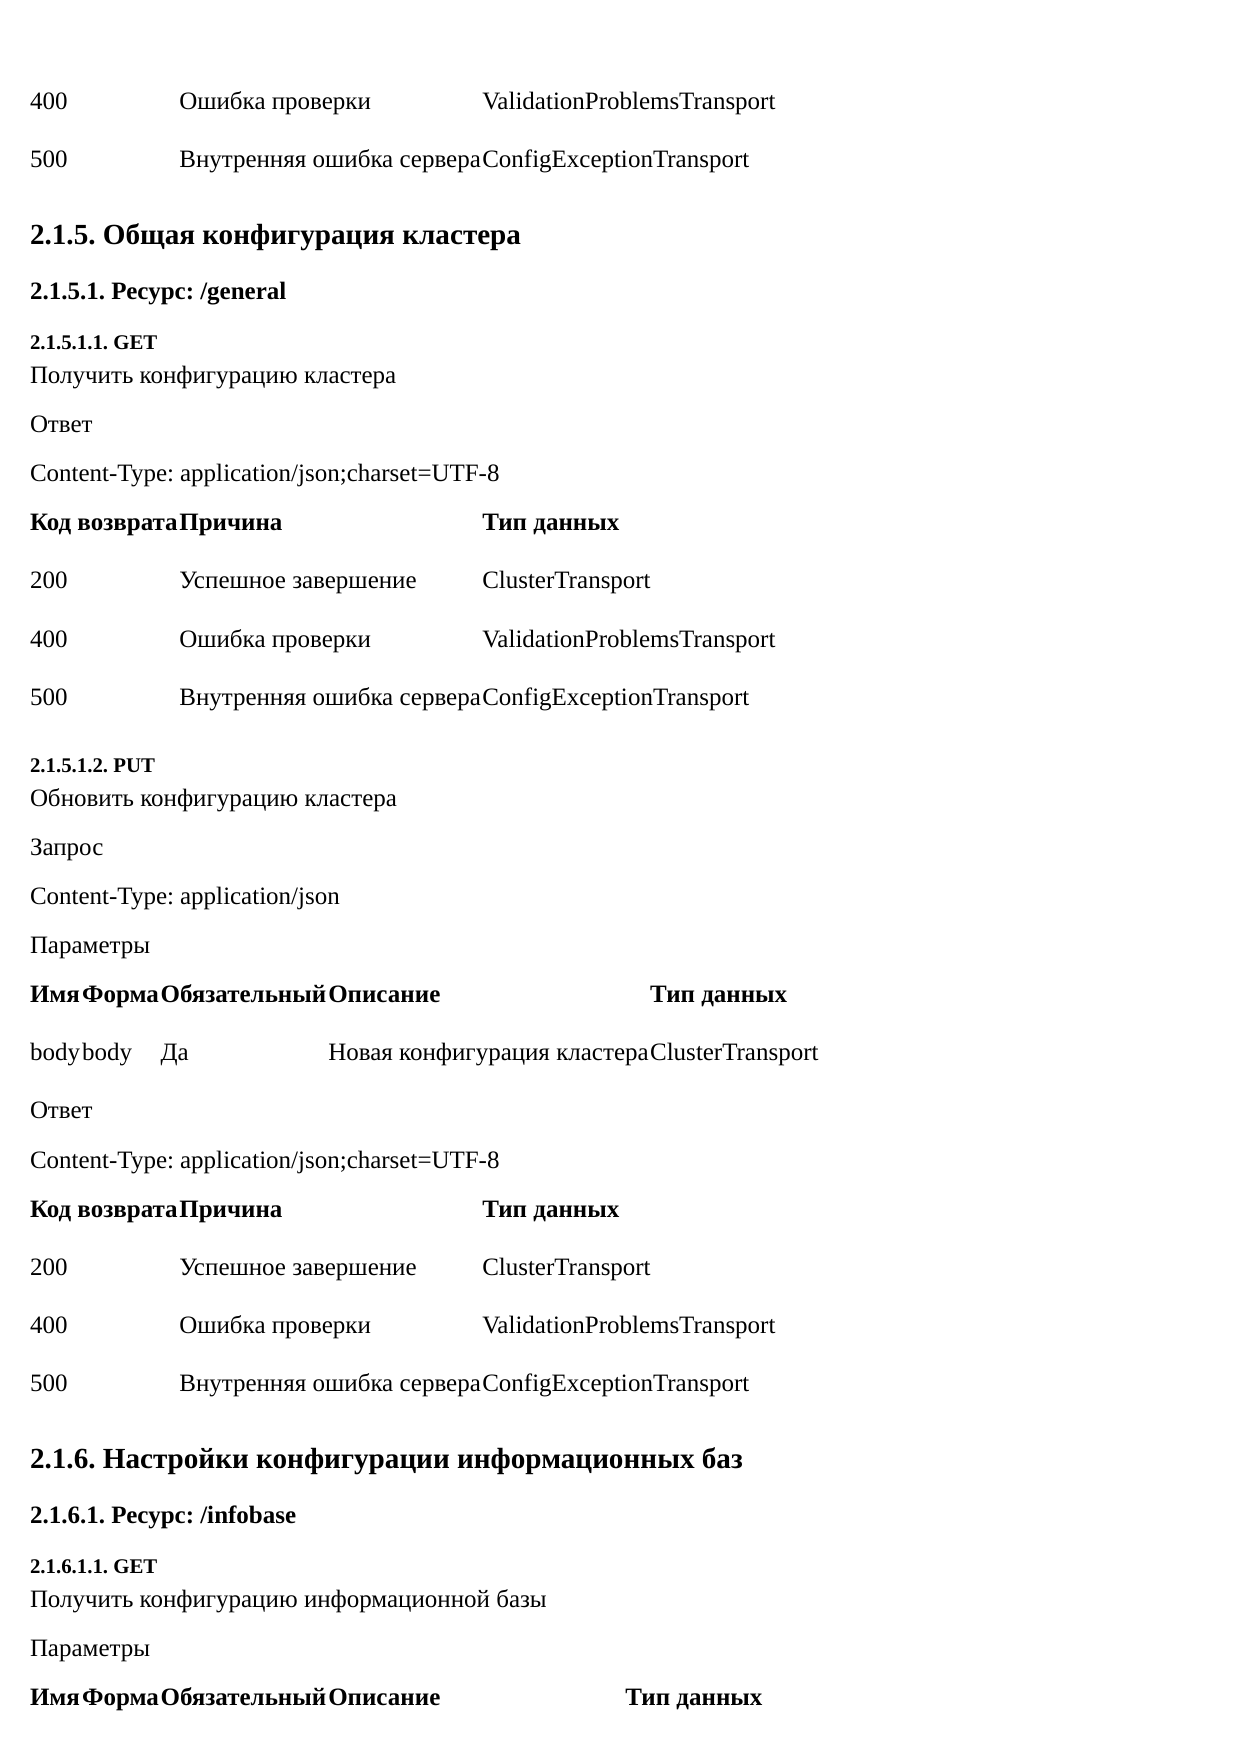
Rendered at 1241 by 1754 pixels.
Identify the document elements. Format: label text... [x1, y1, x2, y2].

subtitle 2.1.5.1.1. GET [30, 330, 1211, 354]
text Получить конфигурацию кластера [30, 360, 1211, 389]
subtitle 2.1.5. Общая конфигурация кластера [30, 217, 1211, 251]
table_cell Новая конфигурация кластера [328, 1038, 650, 1096]
table_cell body [82, 1038, 160, 1096]
table_header Причина [179, 507, 482, 565]
table_cell ValidationProblemsTransport [482, 1310, 777, 1368]
table_header Форма [82, 979, 160, 1037]
table_cell 500 [30, 1369, 179, 1427]
text Ответ [30, 1096, 1211, 1124]
subtitle 2.1.5.1. Ресурс: /general [30, 276, 1211, 305]
text Обновить конфигурацию кластера [30, 783, 1211, 812]
table_header Код возврата [30, 1194, 179, 1252]
table_cell 400 [30, 624, 179, 682]
table_cell Успешное завершение [179, 565, 482, 624]
table_cell Да [160, 1038, 328, 1096]
table_cell 200 [30, 1252, 179, 1310]
table_header Описание [328, 1682, 625, 1711]
table_cell Ошибка проверки [179, 1310, 482, 1368]
table_header Обязательный [160, 979, 328, 1037]
text Ответ [30, 409, 1211, 438]
table_cell body [30, 1038, 82, 1096]
table_cell [179, 28, 482, 86]
table_cell 500 [30, 682, 179, 740]
table_cell 400 [30, 86, 179, 144]
subtitle 2.1.6.1. Ресурс: /infobase [30, 1500, 1211, 1528]
table_cell ClusterTransport [482, 565, 777, 624]
table_cell ConfigExceptionTransport [482, 682, 777, 740]
text Content-Type: application/json [30, 881, 1211, 910]
table_header Форма [82, 1682, 160, 1711]
table_cell 200 [30, 565, 179, 624]
table_cell ConfigExceptionTransport [482, 1369, 777, 1427]
table_header Имя [30, 1682, 82, 1711]
table_cell [482, 28, 777, 86]
table_cell ValidationProblemsTransport [482, 624, 777, 682]
text Запрос [30, 832, 1211, 861]
table_header Тип данных [625, 1682, 764, 1711]
table_cell Внутренняя ошибка сервера [179, 145, 482, 203]
table_cell Ошибка проверки [179, 86, 482, 144]
table_cell Внутренняя ошибка сервера [179, 1369, 482, 1427]
table_cell ClusterTransport [650, 1038, 826, 1096]
table_cell ValidationProblemsTransport [482, 86, 777, 144]
subtitle 2.1.6. Настройки конфигурации информационных баз [30, 1441, 1211, 1475]
table_cell Успешное завершение [179, 1252, 482, 1310]
table_cell ConfigExceptionTransport [482, 145, 777, 203]
table_header Имя [30, 979, 82, 1037]
table_header Тип данных [650, 979, 826, 1037]
text Параметры [30, 1633, 1211, 1662]
table_header Код возврата [30, 507, 179, 565]
table_cell ClusterTransport [482, 1252, 777, 1310]
table_header Описание [328, 979, 650, 1037]
table_cell [30, 28, 179, 86]
text Параметры [30, 930, 1211, 959]
table_header Тип данных [482, 507, 777, 565]
text Получить конфигурацию информационной базы [30, 1584, 1211, 1613]
table_cell 400 [30, 1310, 179, 1368]
table_header Обязательный [160, 1682, 328, 1711]
subtitle 2.1.5.1.2. PUT [30, 753, 1211, 777]
table_cell Внутренняя ошибка сервера [179, 682, 482, 740]
table_header Причина [179, 1194, 482, 1252]
subtitle 2.1.6.1.1. GET [30, 1553, 1211, 1578]
table_header Тип данных [482, 1194, 777, 1252]
text Content-Type: application/json;charset=UTF-8 [30, 1145, 1211, 1173]
table_cell 500 [30, 145, 179, 203]
table_cell Ошибка проверки [179, 624, 482, 682]
text Content-Type: application/json;charset=UTF-8 [30, 458, 1211, 487]
